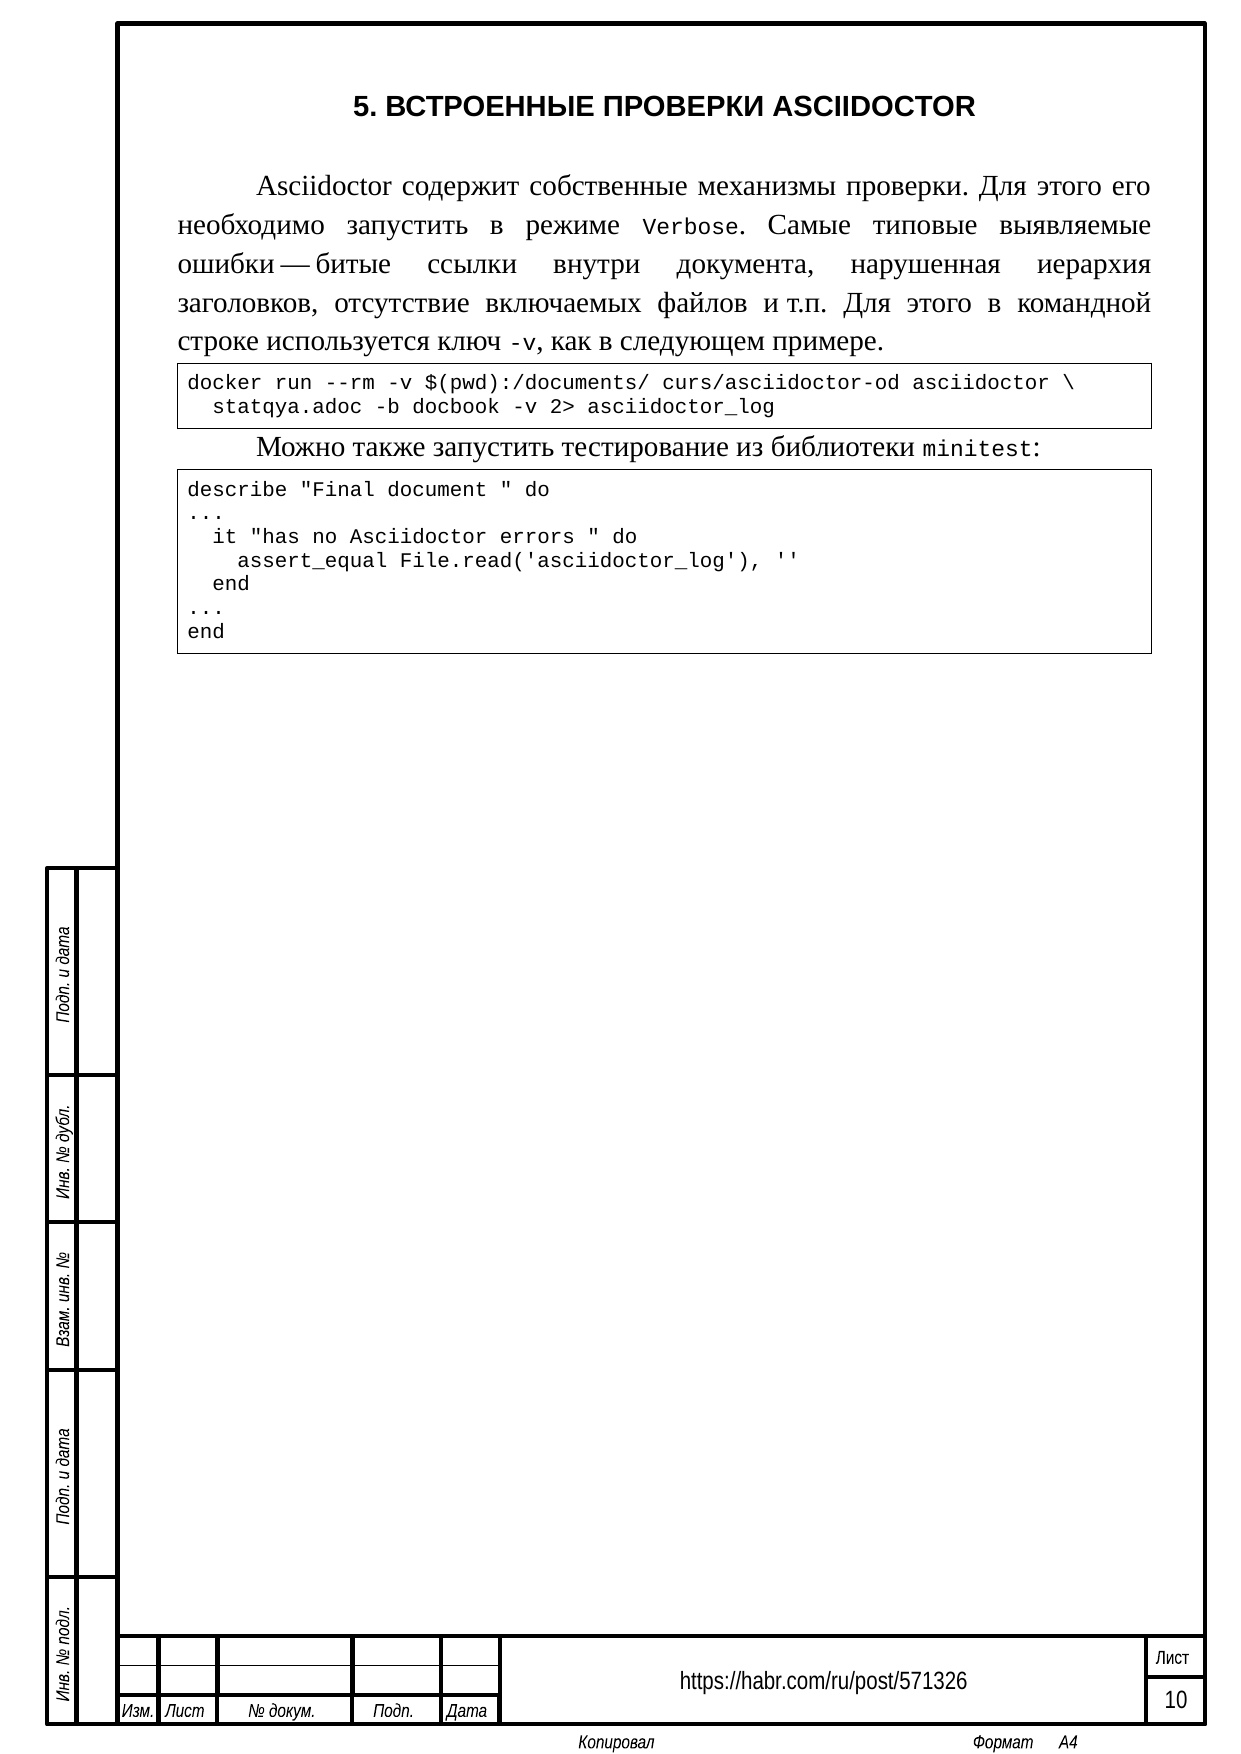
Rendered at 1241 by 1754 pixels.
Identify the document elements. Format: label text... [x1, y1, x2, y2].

list describe "Final document " do ... it "has no Asciidoctor errors " do assert_equal File.read('asciidoctor_log'), '' end ... end [178, 470, 1151, 653]
text Asciidoctor содержит собственные механизмы проверки. Для этого его необходимо запустить в режиме Verbose. Самые типовые выявляемые ошибки — битые ссылки внутри документа, нарушенная иерархия заголовков, отсутствие включаемых файлов и т.п. Для этого в командной строке используется ключ -v, как в следующем примере. [177, 168, 1152, 357]
list docker run --rm -v $(pwd):/documents/ curs/asciidoctor-od asciidoctor \ statqya.adoc -b docbook -v 2> asciidoctor_log [178, 364, 1151, 428]
subtitle 5. Встроенные проверки Asciidoctor [256, 88, 1073, 122]
text Можно также запустить тестирование из библиотеки minitest: [177, 429, 1152, 464]
